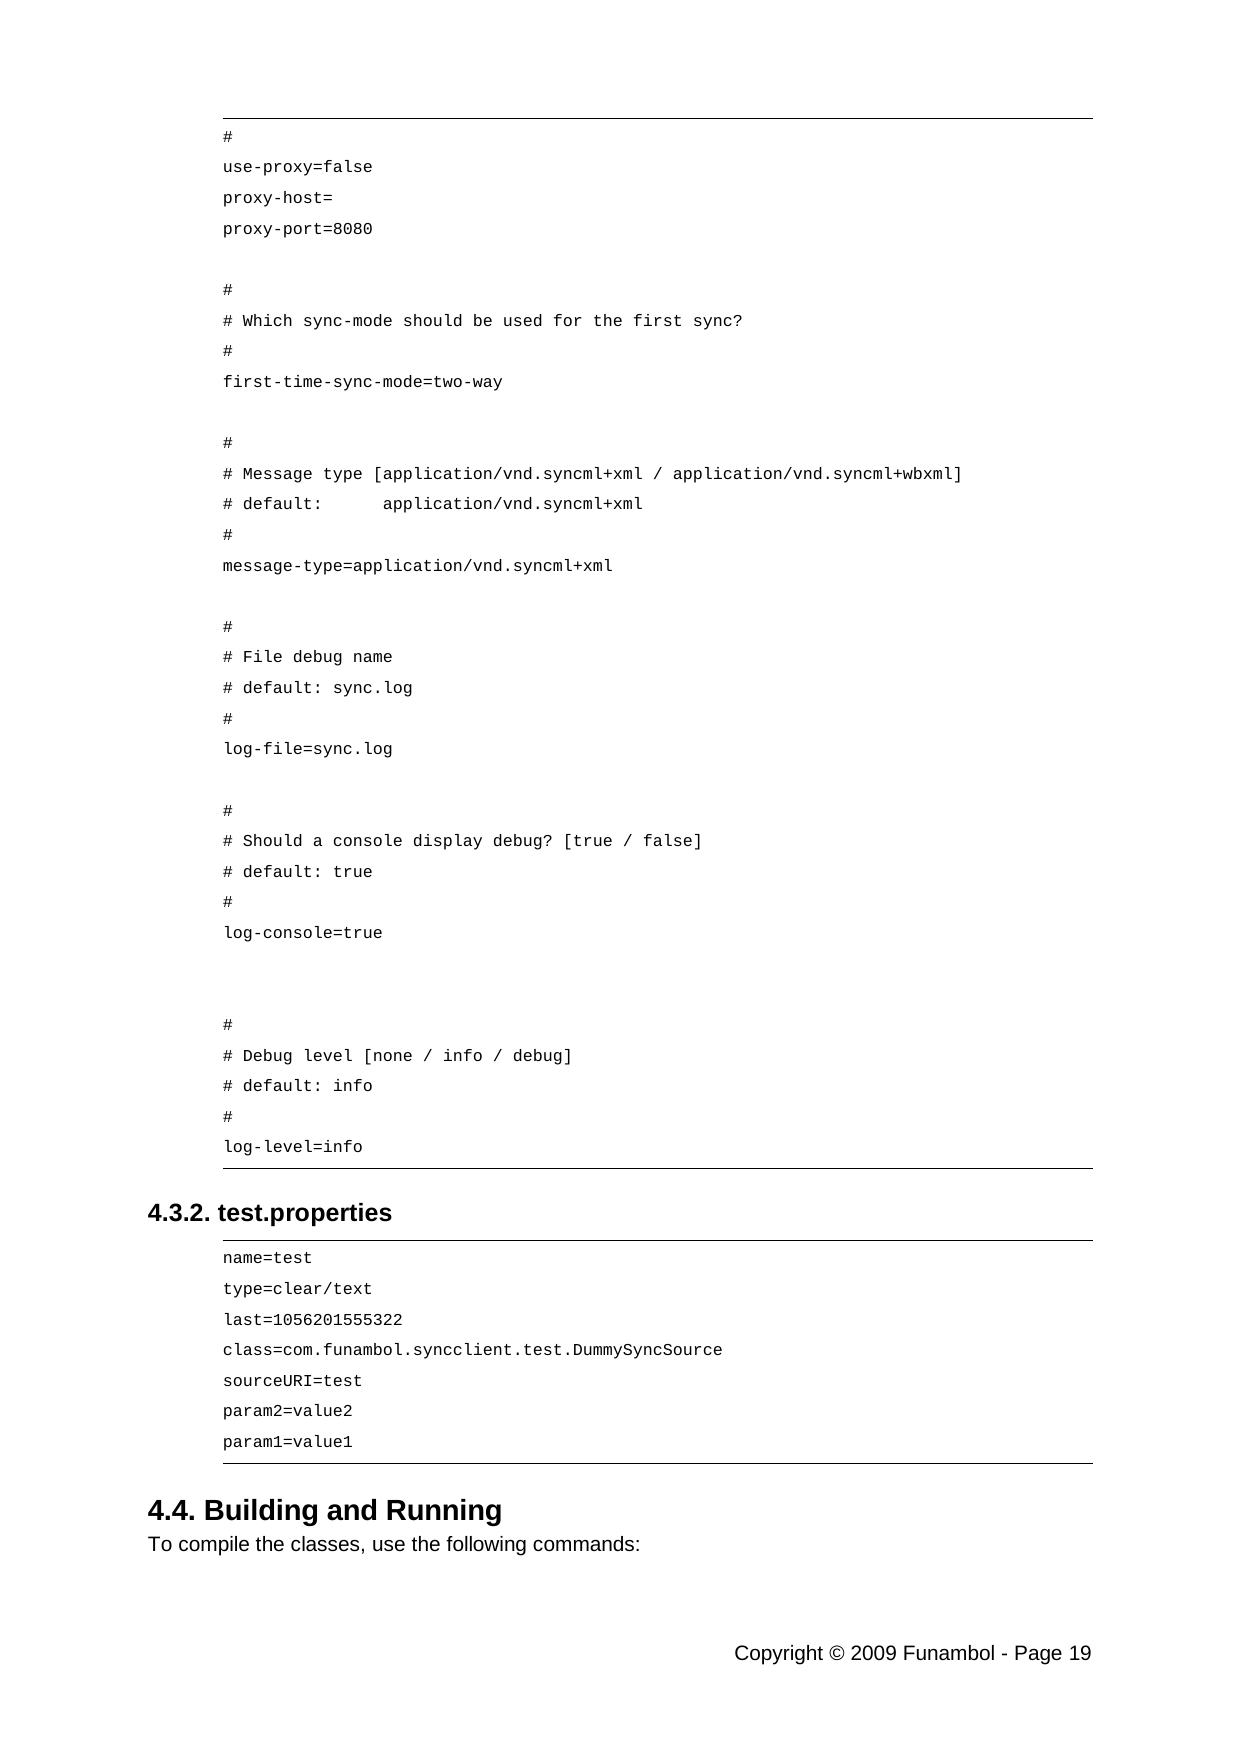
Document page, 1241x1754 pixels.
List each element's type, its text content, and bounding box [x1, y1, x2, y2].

text proxy-port=8080 [223, 210, 1093, 239]
text name=test [223, 1241, 1093, 1269]
text log-file=sync.log [223, 731, 1093, 760]
text # Message type [application/vnd.syncml+xml / application/vnd.syncml+wbxml] [223, 455, 1093, 484]
text last=1056201555322 [223, 1301, 1093, 1330]
text param2=value2 [223, 1393, 1093, 1422]
text first-time-sync-mode=two-way [223, 363, 1093, 392]
text use-proxy=false [223, 149, 1093, 178]
text # [223, 1098, 1093, 1127]
subtitle test.properties [148, 1199, 1093, 1227]
text class=com.funambol.syncclient.test.DummySyncSource [223, 1332, 1093, 1361]
text # [223, 1006, 1093, 1035]
text sourceURI=test [223, 1362, 1093, 1391]
text # default: sync.log [223, 669, 1093, 698]
text # [223, 424, 1093, 453]
text log-console=true [223, 914, 1093, 943]
text # default: application/vnd.syncml+xml [223, 486, 1093, 515]
text # Should a console display debug? [true / false] [223, 822, 1093, 852]
text # Which sync-mode should be used for the first sync? [223, 302, 1093, 331]
text To compile the classes, use the following commands: [148, 1533, 1093, 1556]
text # File debug name [223, 639, 1093, 668]
text # [223, 332, 1093, 362]
text # [223, 271, 1093, 300]
text proxy-host= [223, 179, 1093, 208]
subtitle Building and Running [148, 1494, 1093, 1527]
text type=clear/text [223, 1270, 1093, 1299]
text # [223, 792, 1093, 821]
text # [223, 700, 1093, 729]
text # default: info [223, 1067, 1093, 1097]
text # [223, 516, 1093, 545]
text # default: true [223, 853, 1093, 882]
text # [223, 884, 1093, 913]
text param1=value1 [223, 1423, 1093, 1463]
text # [223, 608, 1093, 637]
text # [223, 119, 1093, 147]
text # Debug level [none / info / debug] [223, 1037, 1093, 1066]
text message-type=application/vnd.syncml+xml [223, 547, 1093, 576]
text log-level=info [223, 1129, 1093, 1168]
